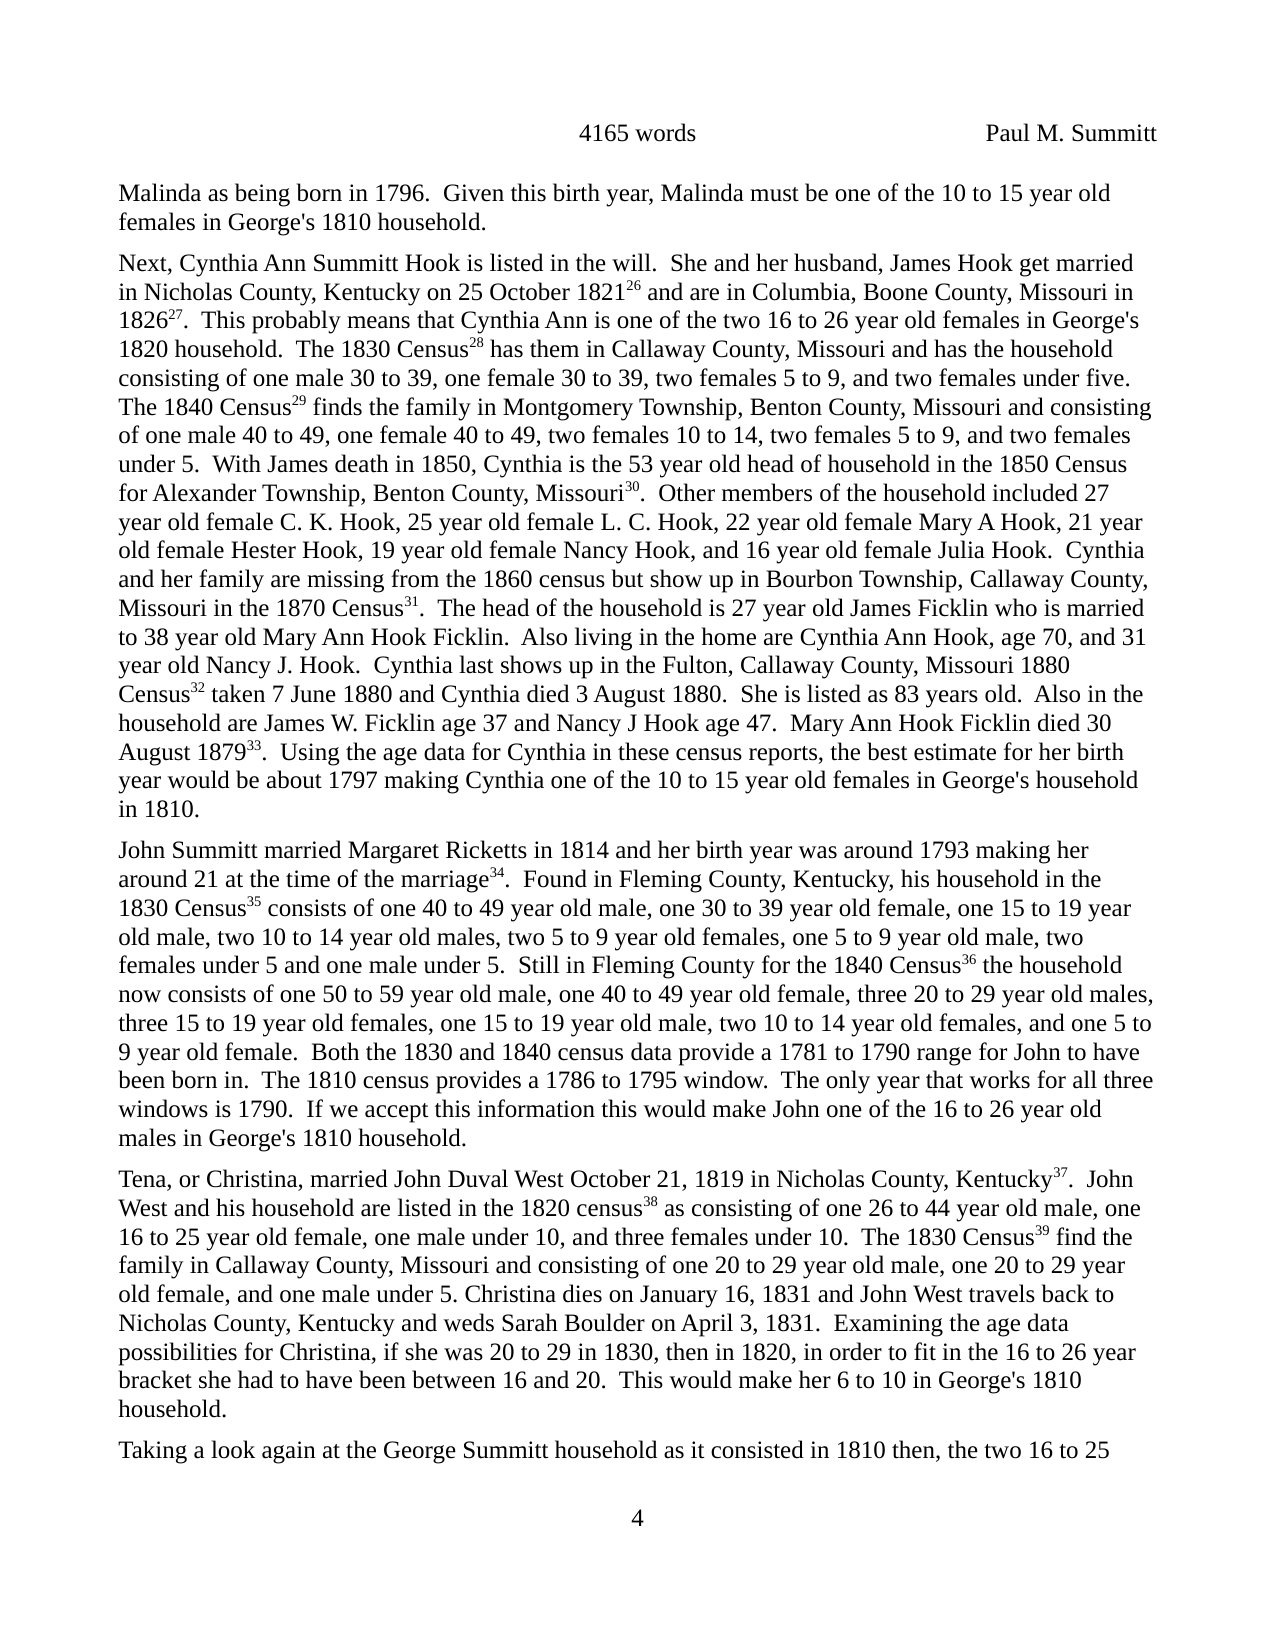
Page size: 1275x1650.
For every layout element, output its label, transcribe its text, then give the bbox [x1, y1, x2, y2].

text Tena, or Christina, married John Duval West October 21, 1819 in Nicholas County, Kentucky7. John West and his household are listed in the 1820 census8 as consisting of one 26 to 44 year old male, one 16 to 25 year old female, one male under 10, and three females under 10. The 1830 Census9 find the family in Callaway County, Missouri and consisting of one 20 to 29 year old male, one 20 to 29 year old female, and one male under 5. Christina dies on January 16, 1831 and John West travels back to Nicholas County, Kentucky and weds Sarah Boulder on April 3, 1831. Examining the age data possibilities for Christina, if she was 20 to 29 in 1830, then in 1820, in order to fit in the 16 to 26 year bracket she had to have been between 16 and 20. This would make her 6 to 10 in George's 1810 household. [118, 1164, 1157, 1423]
text John Summitt married Margaret Ricketts in 1814 and her birth year was around 1793 making her around 21 at the time of the marriage4. Found in Fleming County, Kentucky, his household in the 1830 Census5 consists of one 40 to 49 year old male, one 30 to 39 year old female, one 15 to 19 year old male, two 10 to 14 year old males, two 5 to 9 year old females, one 5 to 9 year old male, two females under 5 and one male under 5. Still in Fleming County for the 1840 Census6 the household now consists of one 50 to 59 year old male, one 40 to 49 year old female, three 20 to 29 year old males, three 15 to 19 year old females, one 15 to 19 year old male, two 10 to 14 year old females, and one 5 to 9 year old female. Both the 1830 and 1840 census data provide a 1781 to 1790 range for John to have been born in. The 1810 census provides a 1786 to 1795 window. The only year that works for all three windows is 1790. If we accept this information this would make John one of the 16 to 26 year old males in George's 1810 household. [118, 836, 1157, 1152]
text Malinda as being born in 1796. Given this birth year, Malinda must be one of the 10 to 15 year old females in George's 1810 household. [118, 178, 1157, 236]
text Taking a look again at the George Summitt household as it consisted in 1810 then, the two 16 to 25 [118, 1436, 1157, 1464]
text Next, Cynthia Ann Summitt Hook is listed in the will. She and her husband, James Hook get married in Nicholas County, Kentucky on 25 October 18216 and are in Columbia, Boone County, Missouri in 18267. This probably means that Cynthia Ann is one of the two 16 to 26 year old females in George's 1820 household. The 1830 Census8 has them in Callaway County, Missouri and has the household consisting of one male 30 to 39, one female 30 to 39, two females 5 to 9, and two females under five. The 1840 Census9 finds the family in Montgomery Township, Benton County, Missouri and consisting of one male 40 to 49, one female 40 to 49, two females 10 to 14, two females 5 to 9, and two females under 5. With James death in 1850, Cynthia is the 53 year old head of household in the 1850 Census for Alexander Township, Benton County, Missouri0. Other members of the household included 27 year old female C. K. Hook, 25 year old female L. C. Hook, 22 year old female Mary A Hook, 21 year old female Hester Hook, 19 year old female Nancy Hook, and 16 year old female Julia Hook. Cynthia and her family are missing from the 1860 census but show up in Bourbon Township, Callaway County, Missouri in the 1870 Census1. The head of the household is 27 year old James Ficklin who is married to 38 year old Mary Ann Hook Ficklin. Also living in the home are Cynthia Ann Hook, age 70, and 31 year old Nancy J. Hook. Cynthia last shows up in the Fulton, Callaway County, Missouri 1880 Census2 taken 7 June 1880 and Cynthia died 3 August 1880. She is listed as 83 years old. Also in the household are James W. Ficklin age 37 and Nancy J Hook age 47. Mary Ann Hook Ficklin died 30 August 18793. Using the age data for Cynthia in these census reports, the best estimate for her birth year would be about 1797 making Cynthia one of the 10 to 15 year old females in George's household in 1810. [118, 248, 1157, 823]
